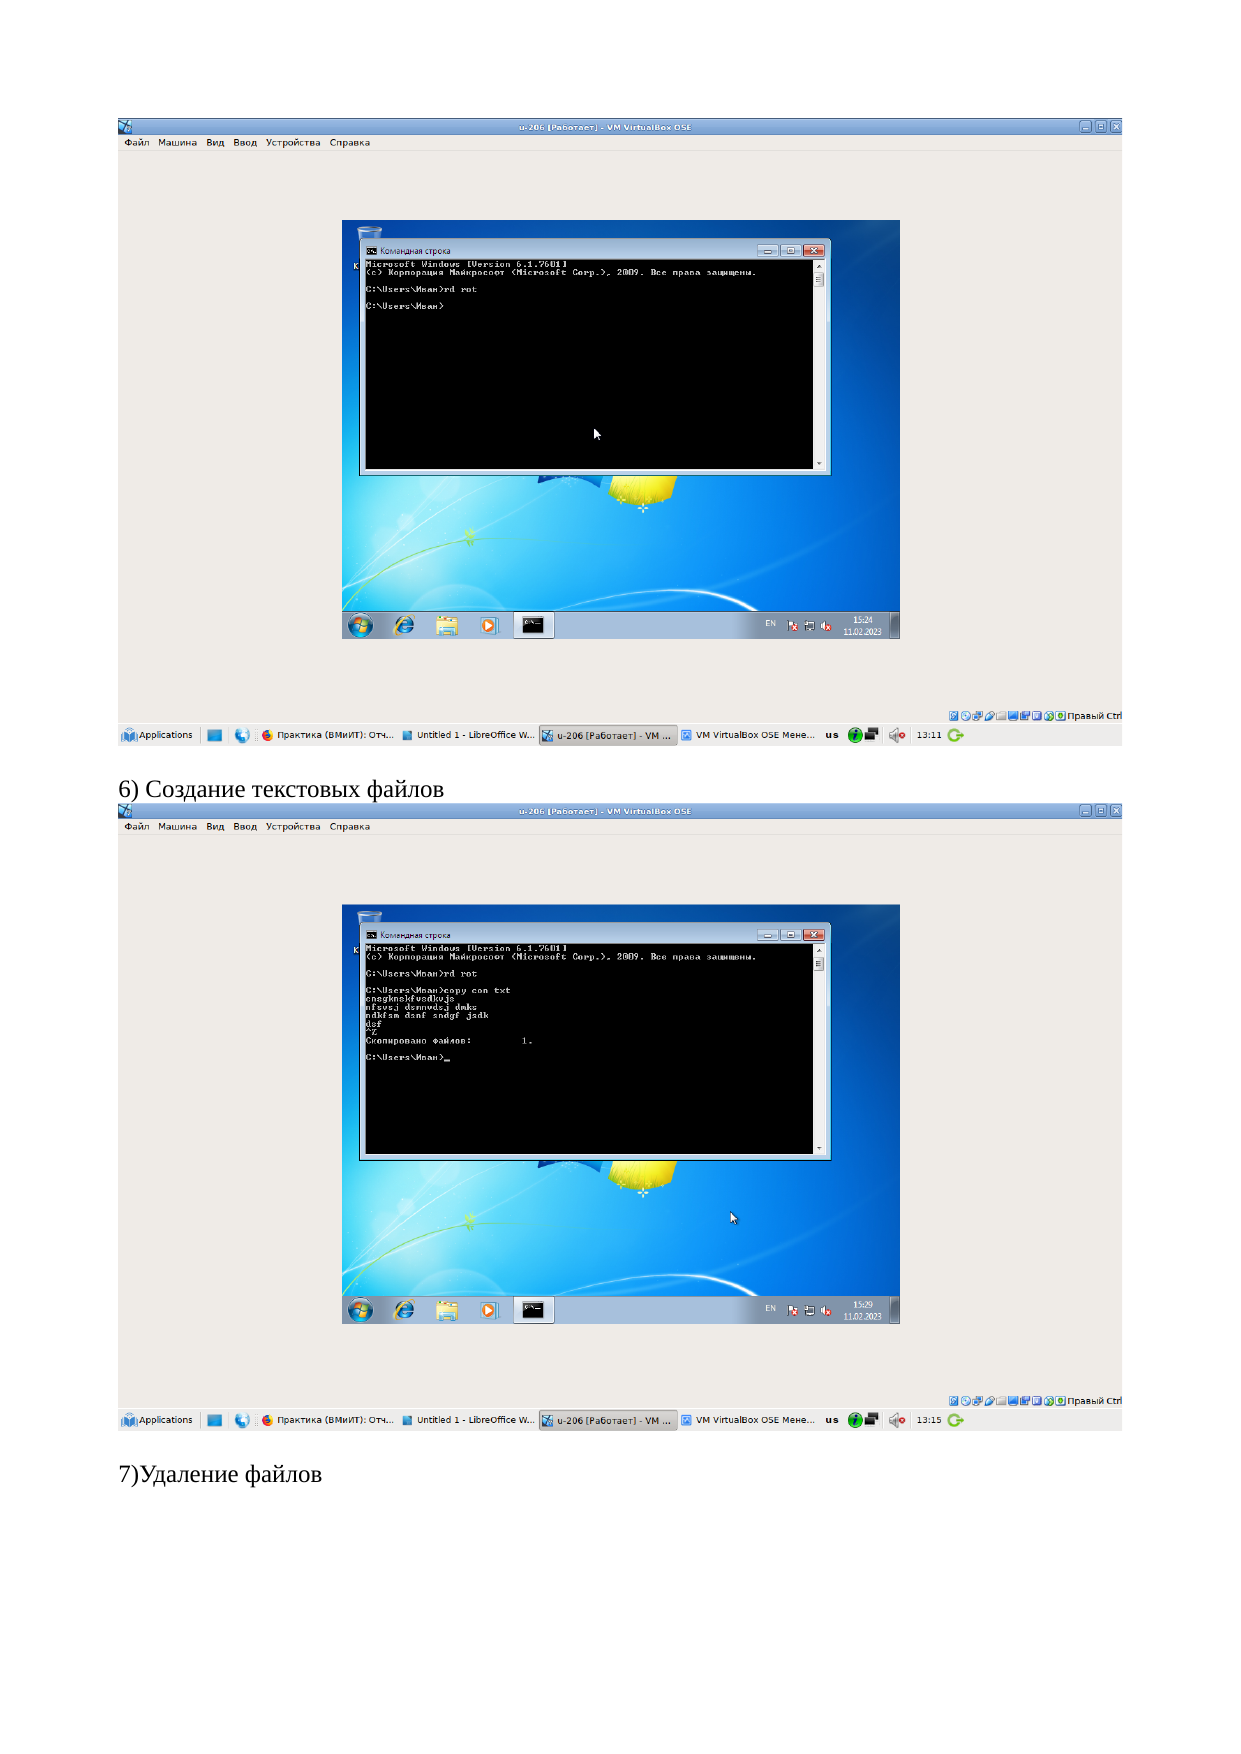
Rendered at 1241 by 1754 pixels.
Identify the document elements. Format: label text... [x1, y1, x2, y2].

text 6) Создание текстовых файлов [118, 774, 1122, 803]
text 7)Удаление файлов [118, 1459, 1122, 1488]
picture [118, 118, 1123, 746]
picture [118, 803, 1123, 1431]
